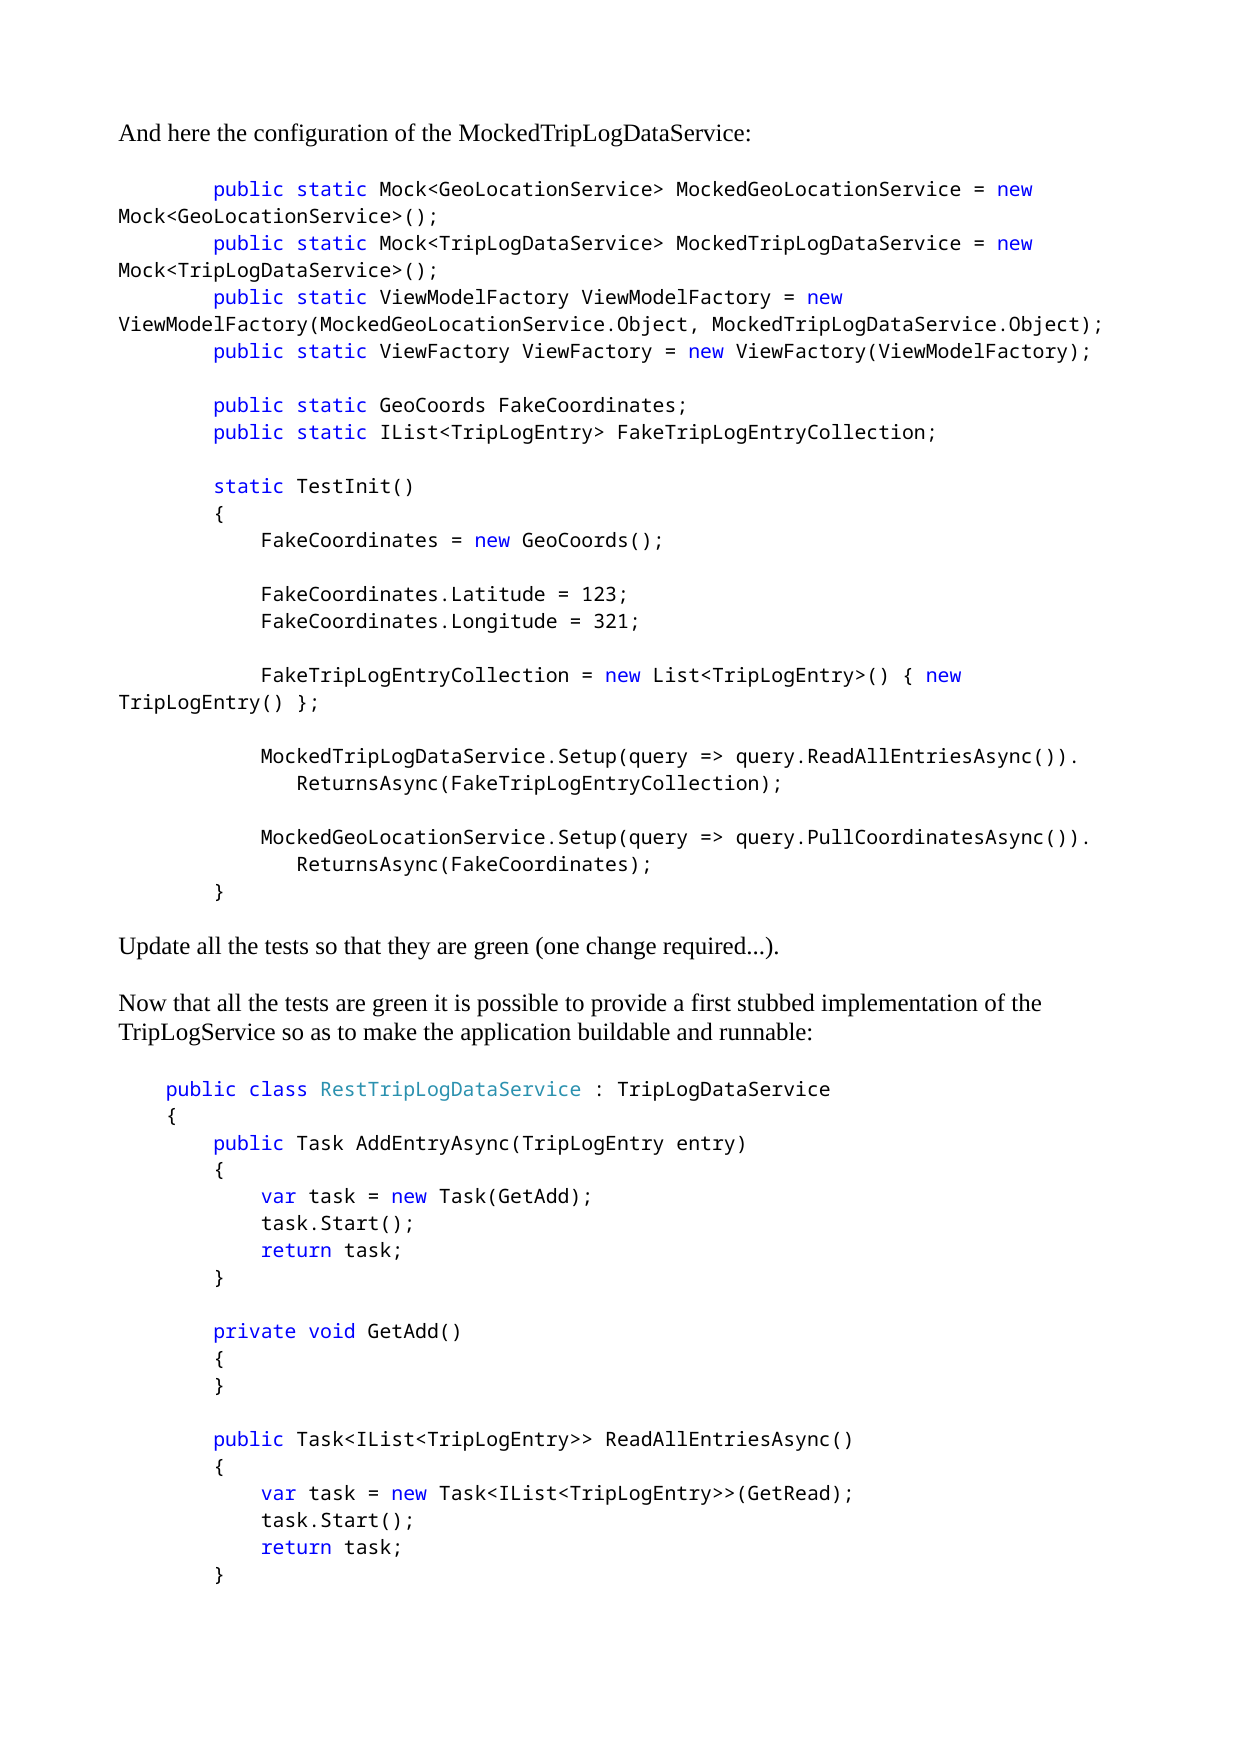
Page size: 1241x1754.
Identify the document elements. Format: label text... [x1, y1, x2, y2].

text public static IList<TripLogEntry> FakeTripLogEntryCollection; [118, 418, 1122, 445]
text public Task<IList<TripLogEntry>> ReadAllEntriesAsync() [118, 1426, 1122, 1452]
text ReturnsAsync(FakeCoordinates); [118, 850, 1122, 877]
text var task = new Task<IList<TripLogEntry>>(GetRead); [118, 1479, 1122, 1506]
text return task; [118, 1237, 1122, 1264]
text public static Mock<GeoLocationService> MockedGeoLocationService = new Mock<GeoLocationService>(); [118, 176, 1122, 229]
text public class RestTripLogDataService : TripLogDataService [118, 1075, 1122, 1102]
text return task; [118, 1533, 1122, 1560]
text { [118, 1156, 1122, 1183]
text { [118, 1344, 1122, 1372]
text FakeTripLogEntryCollection = new List<TripLogEntry>() { new TripLogEntry() }; [118, 661, 1122, 715]
text FakeCoordinates = new GeoCoords(); [118, 526, 1122, 553]
text Now that all the tests are green it is possible to provide a first stubbed implementation of the TripLogService so as to make the application buildable and runnable: [118, 988, 1122, 1046]
text And here the configuration of the MockedTripLogDataService: [118, 118, 1122, 147]
text var task = new Task(GetAdd); [118, 1183, 1122, 1210]
text { [118, 499, 1122, 526]
text MockedGeoLocationService.Setup(query => query.PullCoordinatesAsync()). [118, 823, 1122, 850]
text } [118, 877, 1122, 904]
text static TestInit() [118, 472, 1122, 499]
text public static ViewModelFactory ViewModelFactory = new ViewModelFactory(MockedGeoLocationService.Object, MockedTripLogDataService.Object); [118, 283, 1122, 337]
text { [118, 1102, 1122, 1129]
text MockedTripLogDataService.Setup(query => query.ReadAllEntriesAsync()). [118, 742, 1122, 769]
text } [118, 1560, 1122, 1587]
text private void GetAdd() [118, 1318, 1122, 1344]
text FakeCoordinates.Latitude = 123; [118, 580, 1122, 607]
text task.Start(); [118, 1506, 1122, 1533]
text public Task AddEntryAsync(TripLogEntry entry) [118, 1129, 1122, 1156]
text public static Mock<TripLogDataService> MockedTripLogDataService = new Mock<TripLogDataService>(); [118, 229, 1122, 283]
text public static GeoCoords FakeCoordinates; [118, 391, 1122, 418]
text Update all the tests so that they are green (one change required...). [118, 931, 1122, 960]
text public static ViewFactory ViewFactory = new ViewFactory(ViewModelFactory); [118, 337, 1122, 364]
text ReturnsAsync(FakeTripLogEntryCollection); [118, 769, 1122, 796]
text } [118, 1372, 1122, 1398]
text FakeCoordinates.Longitude = 321; [118, 607, 1122, 634]
text task.Start(); [118, 1210, 1122, 1237]
text } [118, 1264, 1122, 1291]
text { [118, 1452, 1122, 1479]
